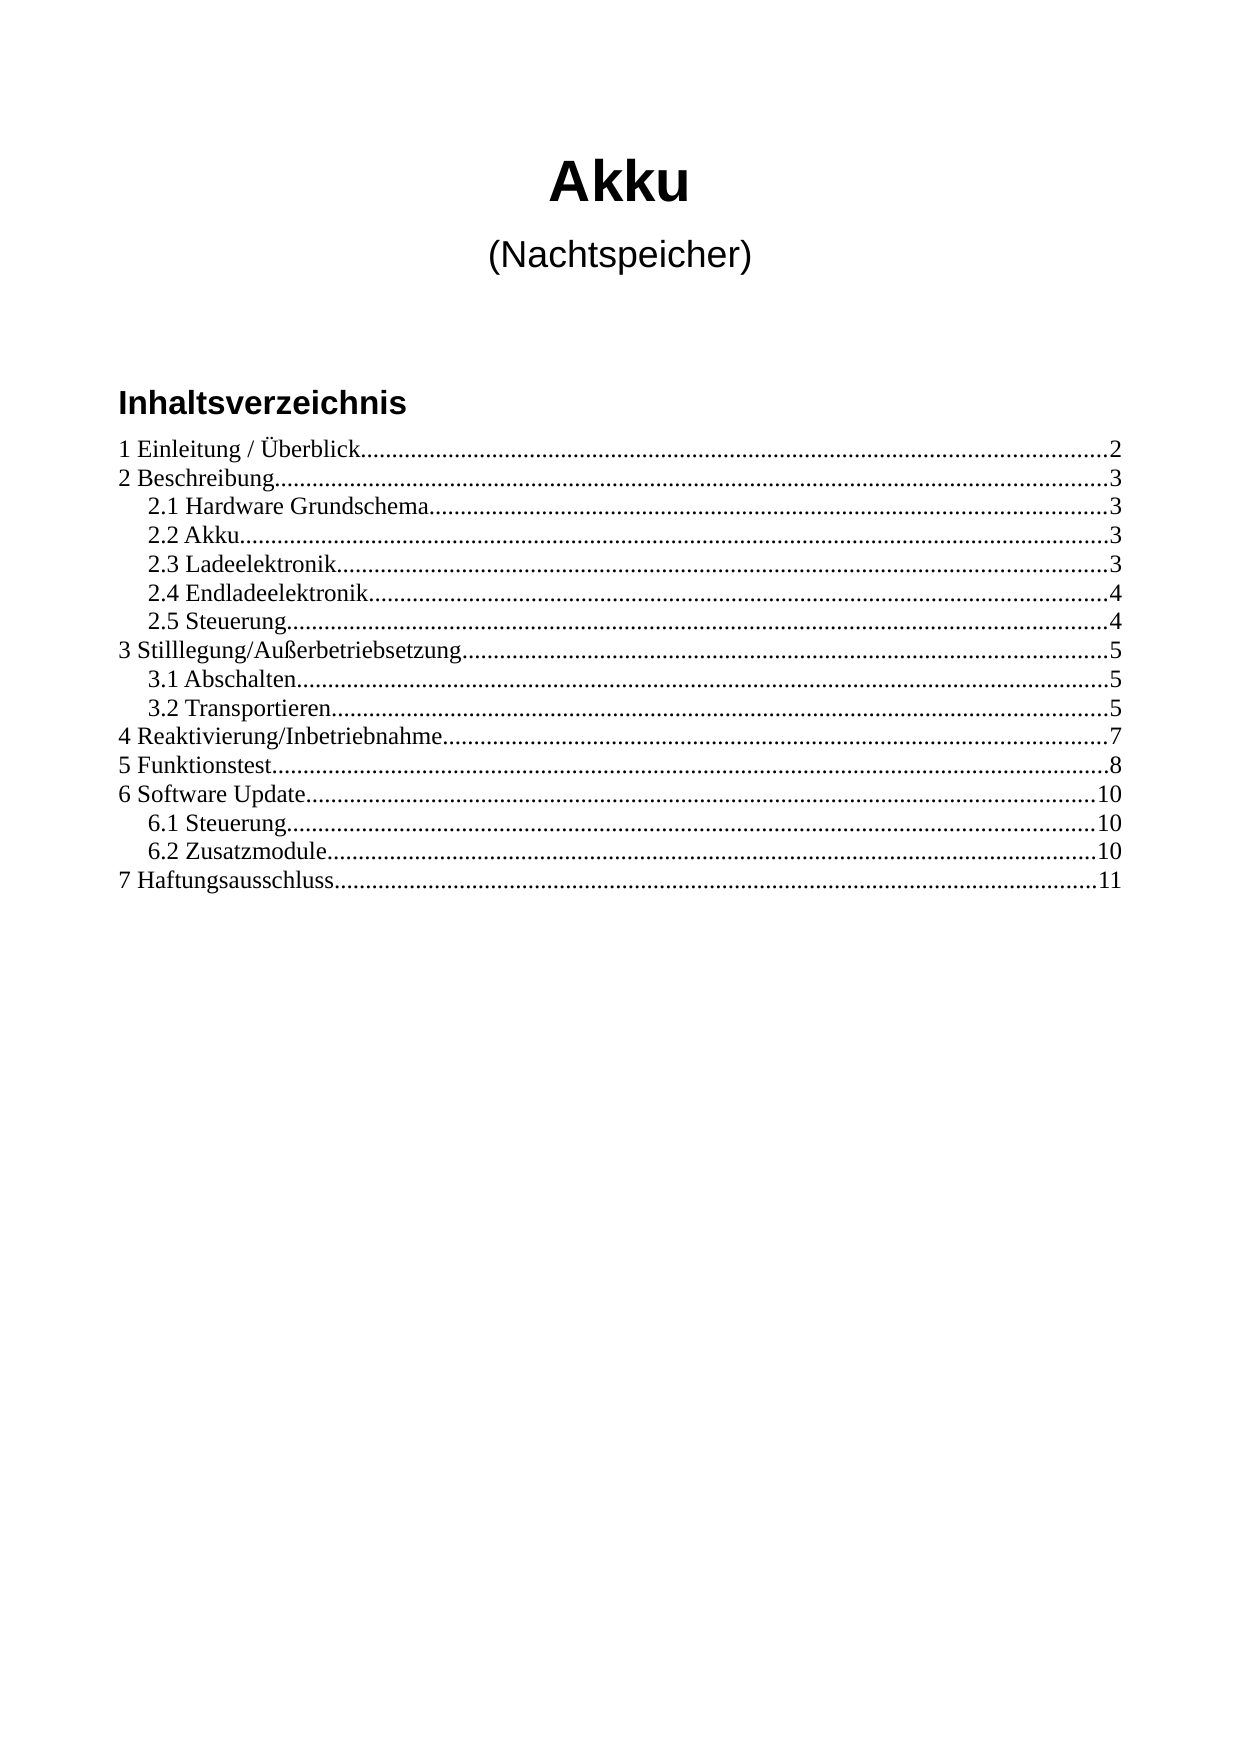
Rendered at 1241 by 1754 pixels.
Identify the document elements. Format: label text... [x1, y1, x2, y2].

text 6 Software Update 10 [118, 779, 1122, 808]
text 2.2 Akku 3 [148, 520, 1122, 549]
text 2 Beschreibung 3 [118, 463, 1122, 491]
text 5 Funktionstest 8 [118, 750, 1122, 779]
text 2.4 Endladeelektronik 4 [148, 578, 1122, 606]
text 1 Einleitung / Überblick 2 [118, 434, 1122, 463]
text 6.1 Steuerung 10 [148, 808, 1122, 836]
subtitle Inhaltsverzeichnis [118, 383, 1122, 421]
text 4 Reaktivierung/Inbetriebnahme 7 [118, 721, 1122, 750]
text 6.2 Zusatzmodule 10 [148, 836, 1122, 865]
text 3.1 Abschalten 5 [148, 664, 1122, 693]
subtitle (Nachtspeicher) [118, 232, 1122, 276]
title Akku [118, 147, 1122, 214]
text 2.1 Hardware Grundschema 3 [148, 491, 1122, 520]
text 2.5 Steuerung 4 [148, 606, 1122, 635]
text 3.2 Transportieren 5 [148, 693, 1122, 721]
text 3 Stilllegung/Außerbetriebsetzung 5 [118, 635, 1122, 664]
text 2.3 Ladeelektronik 3 [148, 549, 1122, 578]
text 7 Haftungsausschluss 11 [118, 865, 1122, 894]
